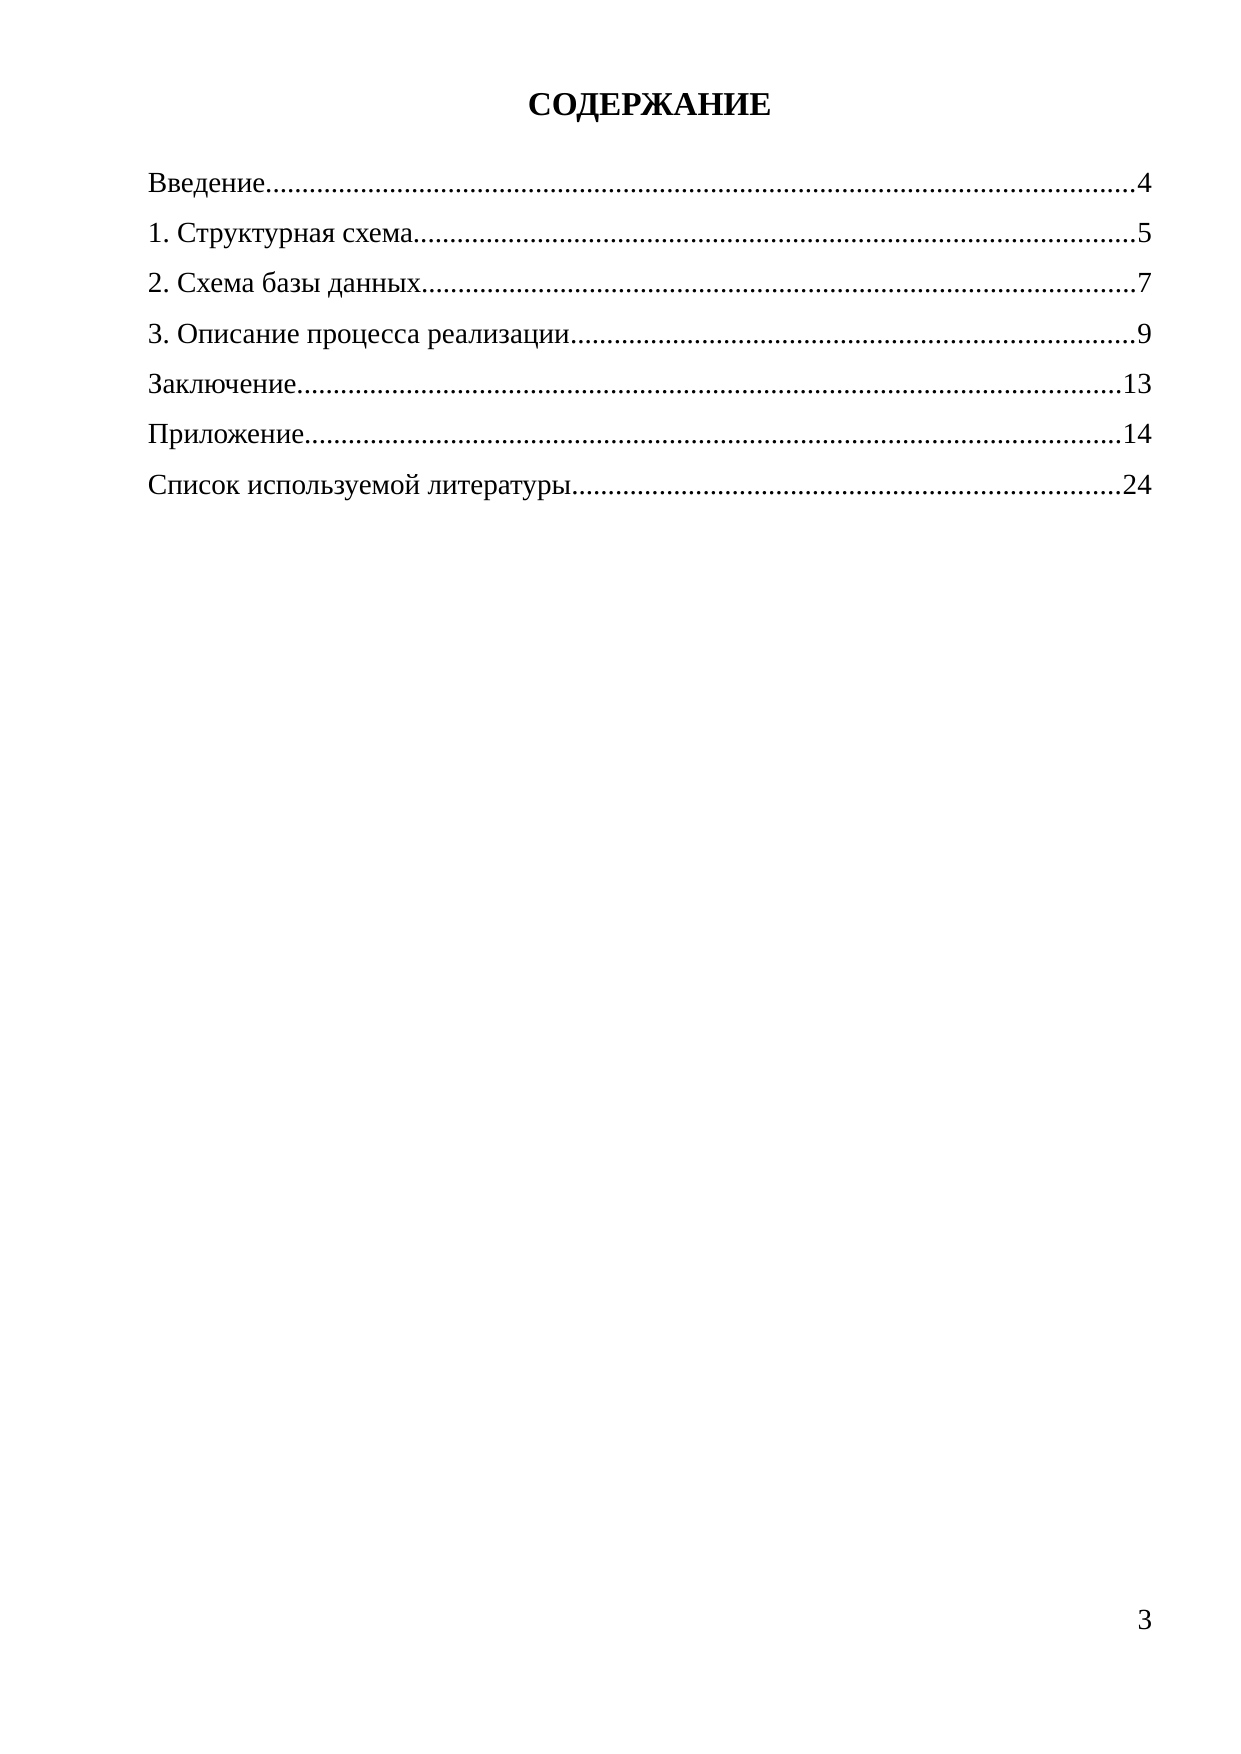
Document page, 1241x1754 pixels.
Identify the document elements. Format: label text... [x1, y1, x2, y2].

text Заключение 13 [148, 366, 1152, 400]
text 2. Схема базы данных 7 [148, 266, 1152, 299]
text 3. Описание процесса реализации 9 [148, 316, 1152, 349]
subtitle Содержание [148, 84, 1152, 122]
text Введение 4 [148, 165, 1152, 198]
text 1. Структурная схема 5 [148, 215, 1152, 249]
text Список используемой литературы 24 [148, 467, 1152, 500]
text Приложение 14 [148, 417, 1152, 450]
